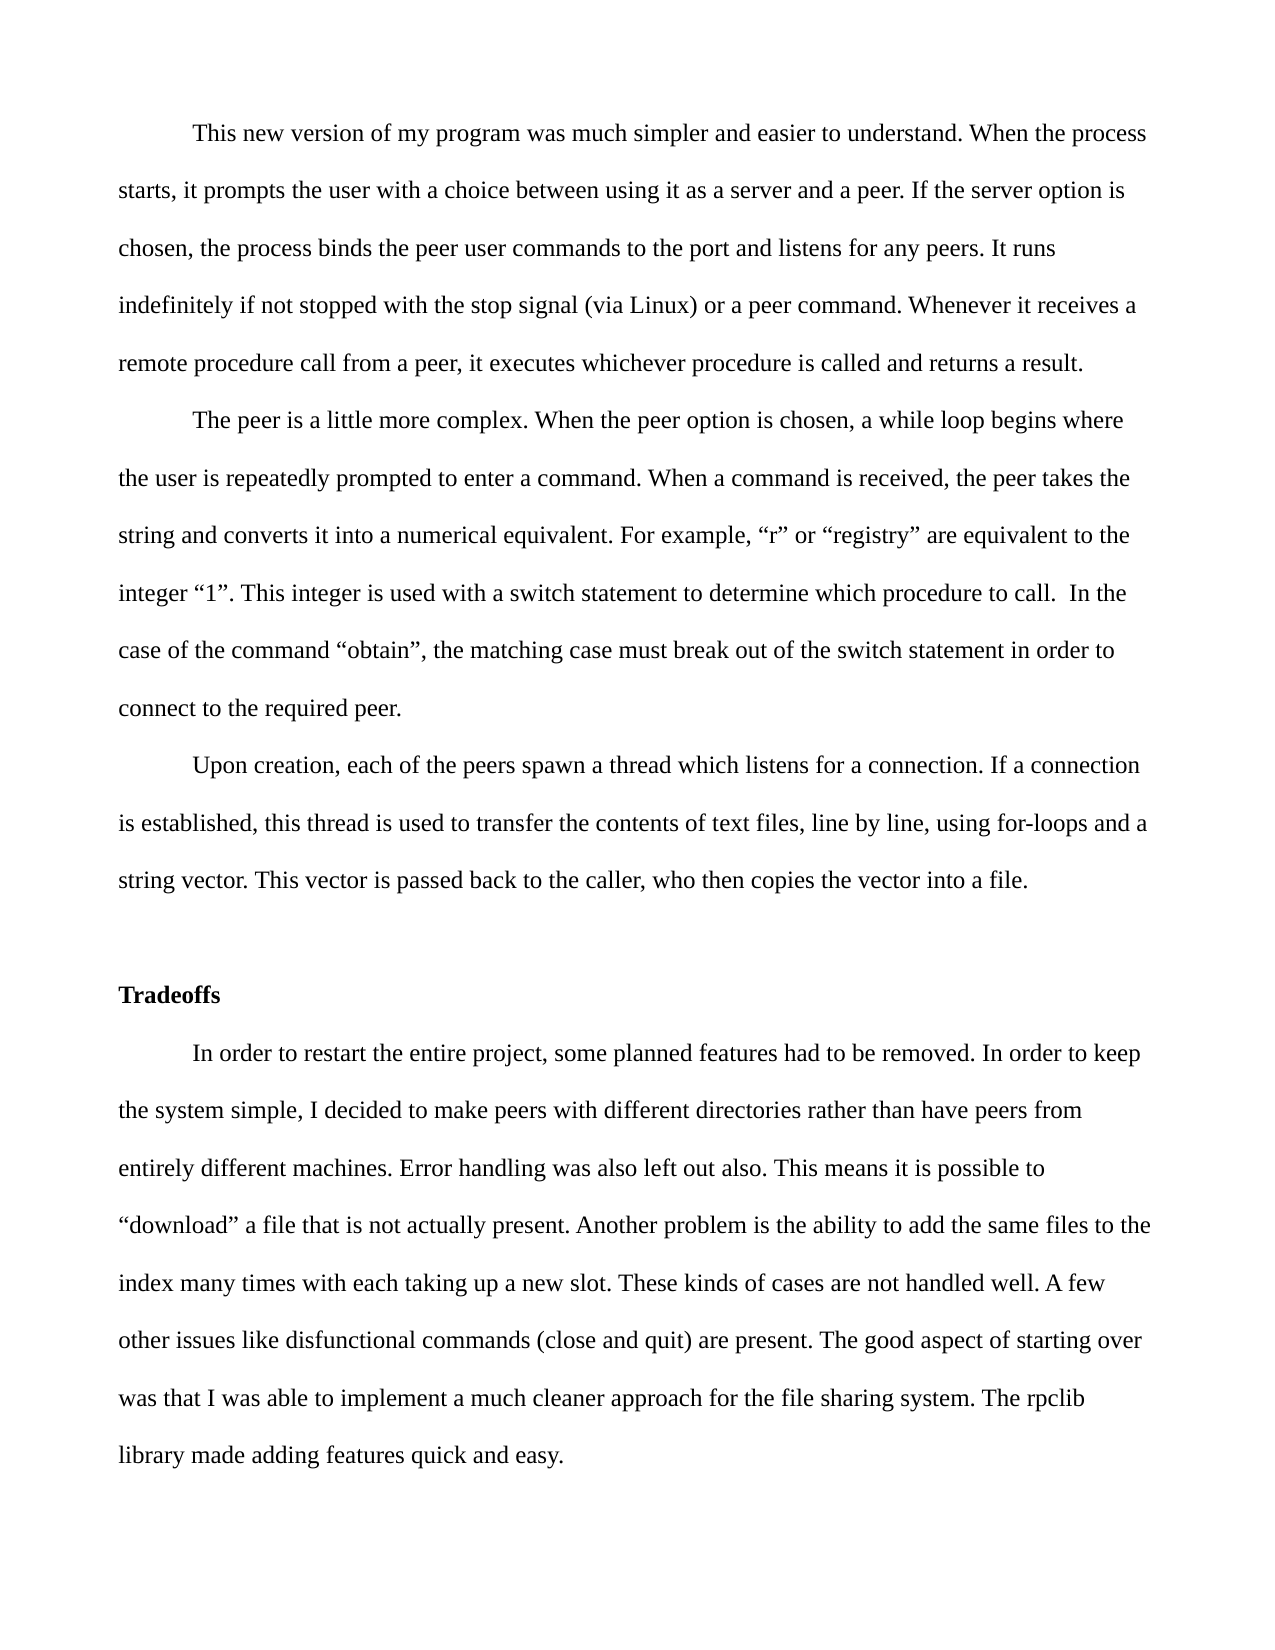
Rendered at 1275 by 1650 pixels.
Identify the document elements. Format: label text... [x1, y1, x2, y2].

text The peer is a little more complex. When the peer option is chosen, a while loop begins where the user is repeatedly prompted to enter a command. When a command is received, the peer takes the string and converts it into a numerical equivalent. For example, “r” or “registry” are equivalent to the integer “1”. This integer is used with a switch statement to determine which procedure to call. In the case of the command “obtain”, the matching case must break out of the switch statement in order to connect to the required peer. [118, 406, 1157, 722]
text In order to restart the entire project, some planned features had to be removed. In order to keep the system simple, I decided to make peers with different directories rather than have peers from entirely different machines. Error handling was also left out also. This means it is possible to “download” a file that is not actually present. Another problem is the ability to add the same files to the index many times with each taking up a new slot. These kinds of cases are not handled well. A few other issues like disfunctional commands (close and quit) are present. The good aspect of starting over was that I was able to implement a much cleaner approach for the file sharing system. The rpclib library made adding features quick and easy. [118, 1038, 1157, 1469]
text This new version of my program was much simpler and easier to understand. When the process starts, it prompts the user with a choice between using it as a server and a peer. If the server option is chosen, the process binds the peer user commands to the port and listens for any peers. It runs indefinitely if not stopped with the stop signal (via Linux) or a peer command. Whenever it receives a remote procedure call from a peer, it executes whichever procedure is called and returns a result. [118, 118, 1157, 377]
text Tradeoffs [118, 981, 1157, 1009]
text Upon creation, each of the peers spawn a thread which listens for a connection. If a connection is established, this thread is used to transfer the contents of text files, line by line, using for-loops and a string vector. This vector is passed back to the caller, who then copies the vector into a file. [118, 751, 1157, 894]
